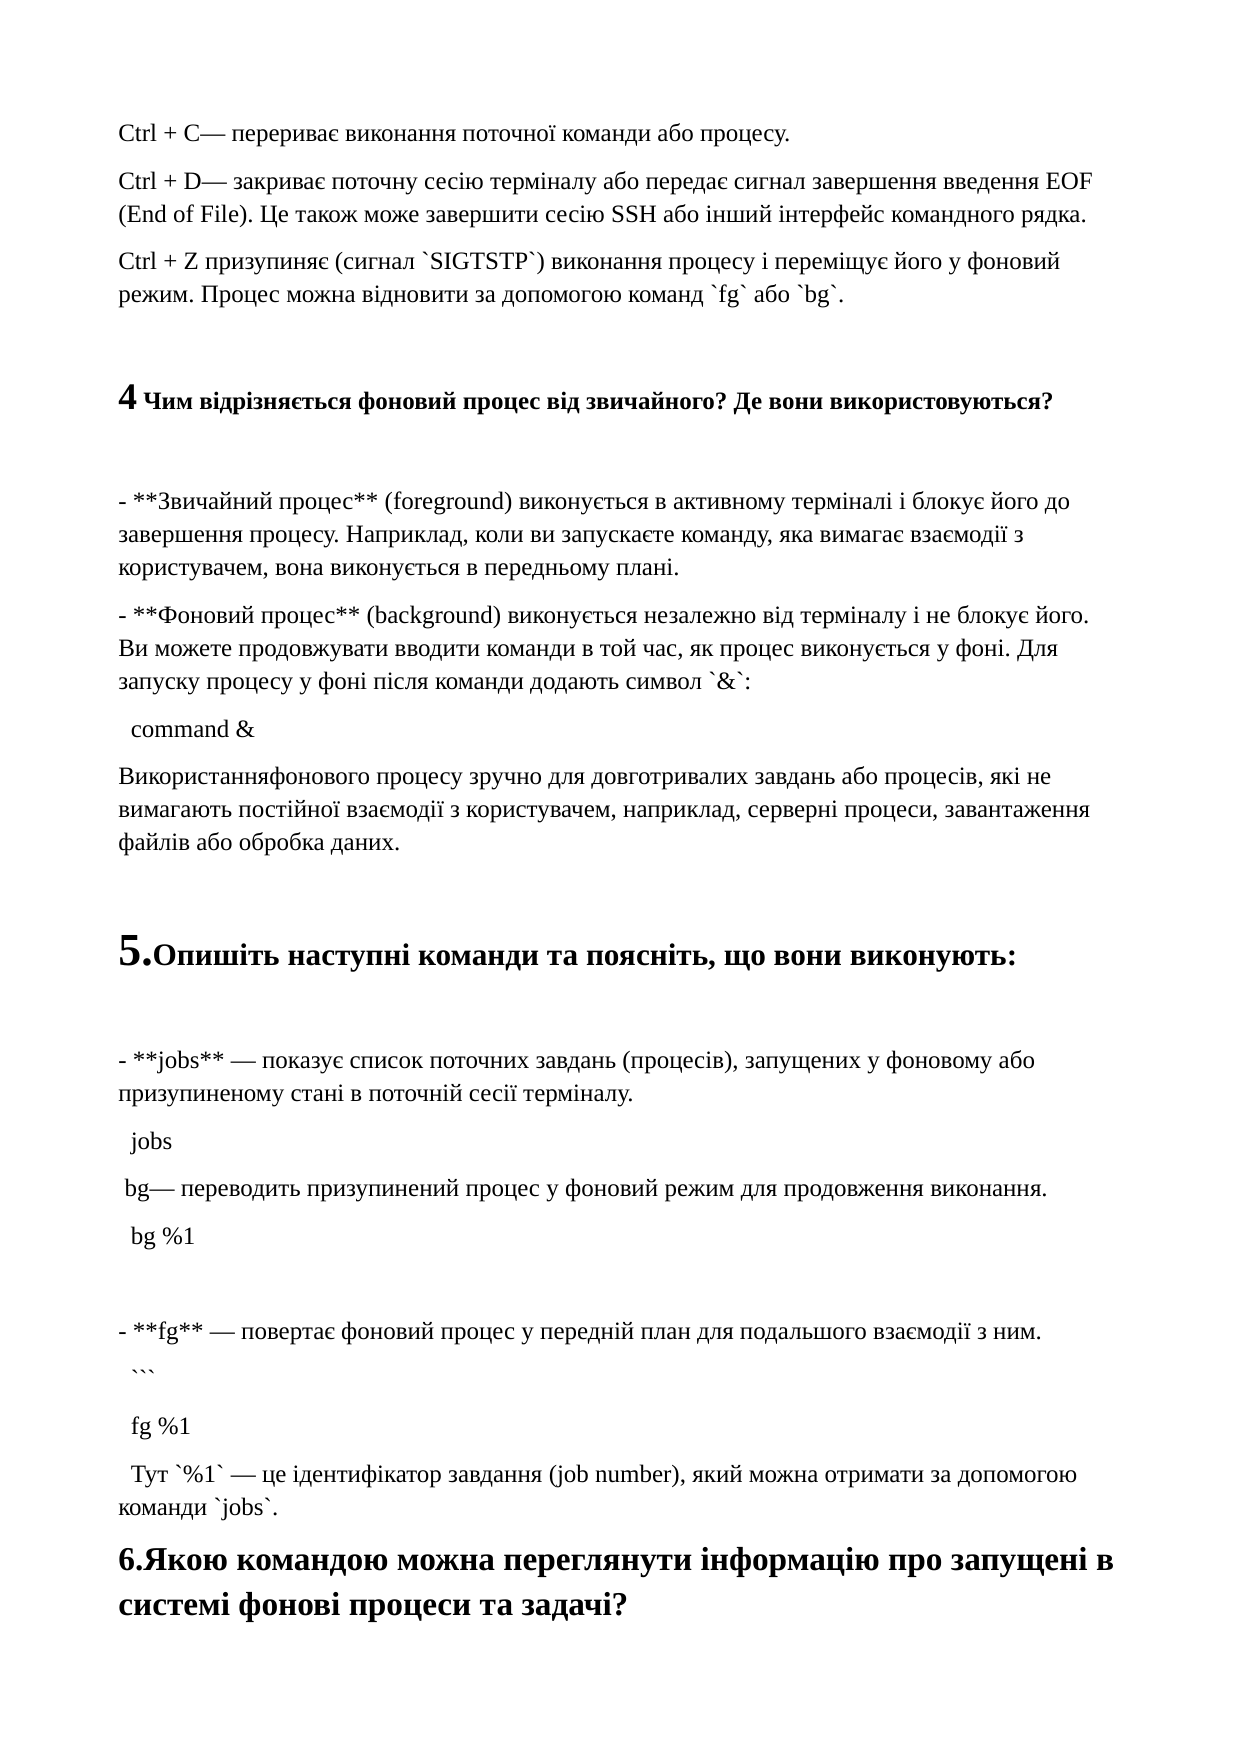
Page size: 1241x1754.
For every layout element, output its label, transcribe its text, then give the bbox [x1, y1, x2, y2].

text - **jobs** — показує список поточних завдань (процесів), запущених у фоновому або призупиненому стані в поточній сесії терміналу. [118, 1045, 1122, 1107]
text - **Фоновий процес** (background) виконується незалежно від терміналу і не блокує його. Ви можете продовжувати вводити команди в той час, як процес виконується у фоні. Для запуску процесу у фоні після команди додають символ `&`: [118, 600, 1122, 695]
text 6.Якою командою можна переглянути інформацію про запущені в системі фонові процеси та задачі? [118, 1540, 1122, 1622]
text bg %1 [118, 1221, 1122, 1250]
text Використанняфонового процесу зручно для довготривалих завдань або процесів, які не вимагають постійної взаємодії з користувачем, наприклад, серверні процеси, завантаження файлів або обробка даних. [118, 761, 1122, 856]
text - **fg** — повертає фоновий процес у передній план для подальшого взаємодії з ним. [118, 1316, 1122, 1345]
text fg %1 [118, 1411, 1122, 1440]
text ``` [118, 1364, 1122, 1393]
text 5.Опишіть наступні команди та поясніть, що вони виконують: [118, 922, 1122, 975]
text Тут `%1` — це ідентифікатор завдання (job number), який можна отримати за допомогою команди `jobs`. [118, 1459, 1122, 1521]
text - **Звичайний процес** (foreground) виконується в активному терміналі і блокує його до завершення процесу. Наприклад, коли ви запускаєте команду, яка вимагає взаємодії з користувачем, вона виконується в передньому плані. [118, 486, 1122, 581]
text jobs [118, 1126, 1122, 1154]
text 4 Чим відрізняється фоновий процес від звичайного? Де вони використовуються? [118, 374, 1122, 418]
text bg— переводить призупинений процес у фоновий режим для продовження виконання. [118, 1173, 1122, 1202]
text command & [118, 714, 1122, 742]
text Ctrl + D— закриває поточну сесію терміналу або передає сигнал завершення введення EOF (End of File). Це також може завершити сесію SSH або інший інтерфейс командного рядка. [118, 166, 1122, 227]
text Ctrl + Z призупиняє (сигнал `SIGTSTP`) виконання процесу і переміщує його у фоновий режим. Процес можна відновити за допомогою команд `fg` або `bg`. [118, 246, 1122, 308]
text Ctrl + C— перериває виконання поточної команди або процесу. [118, 118, 1122, 147]
